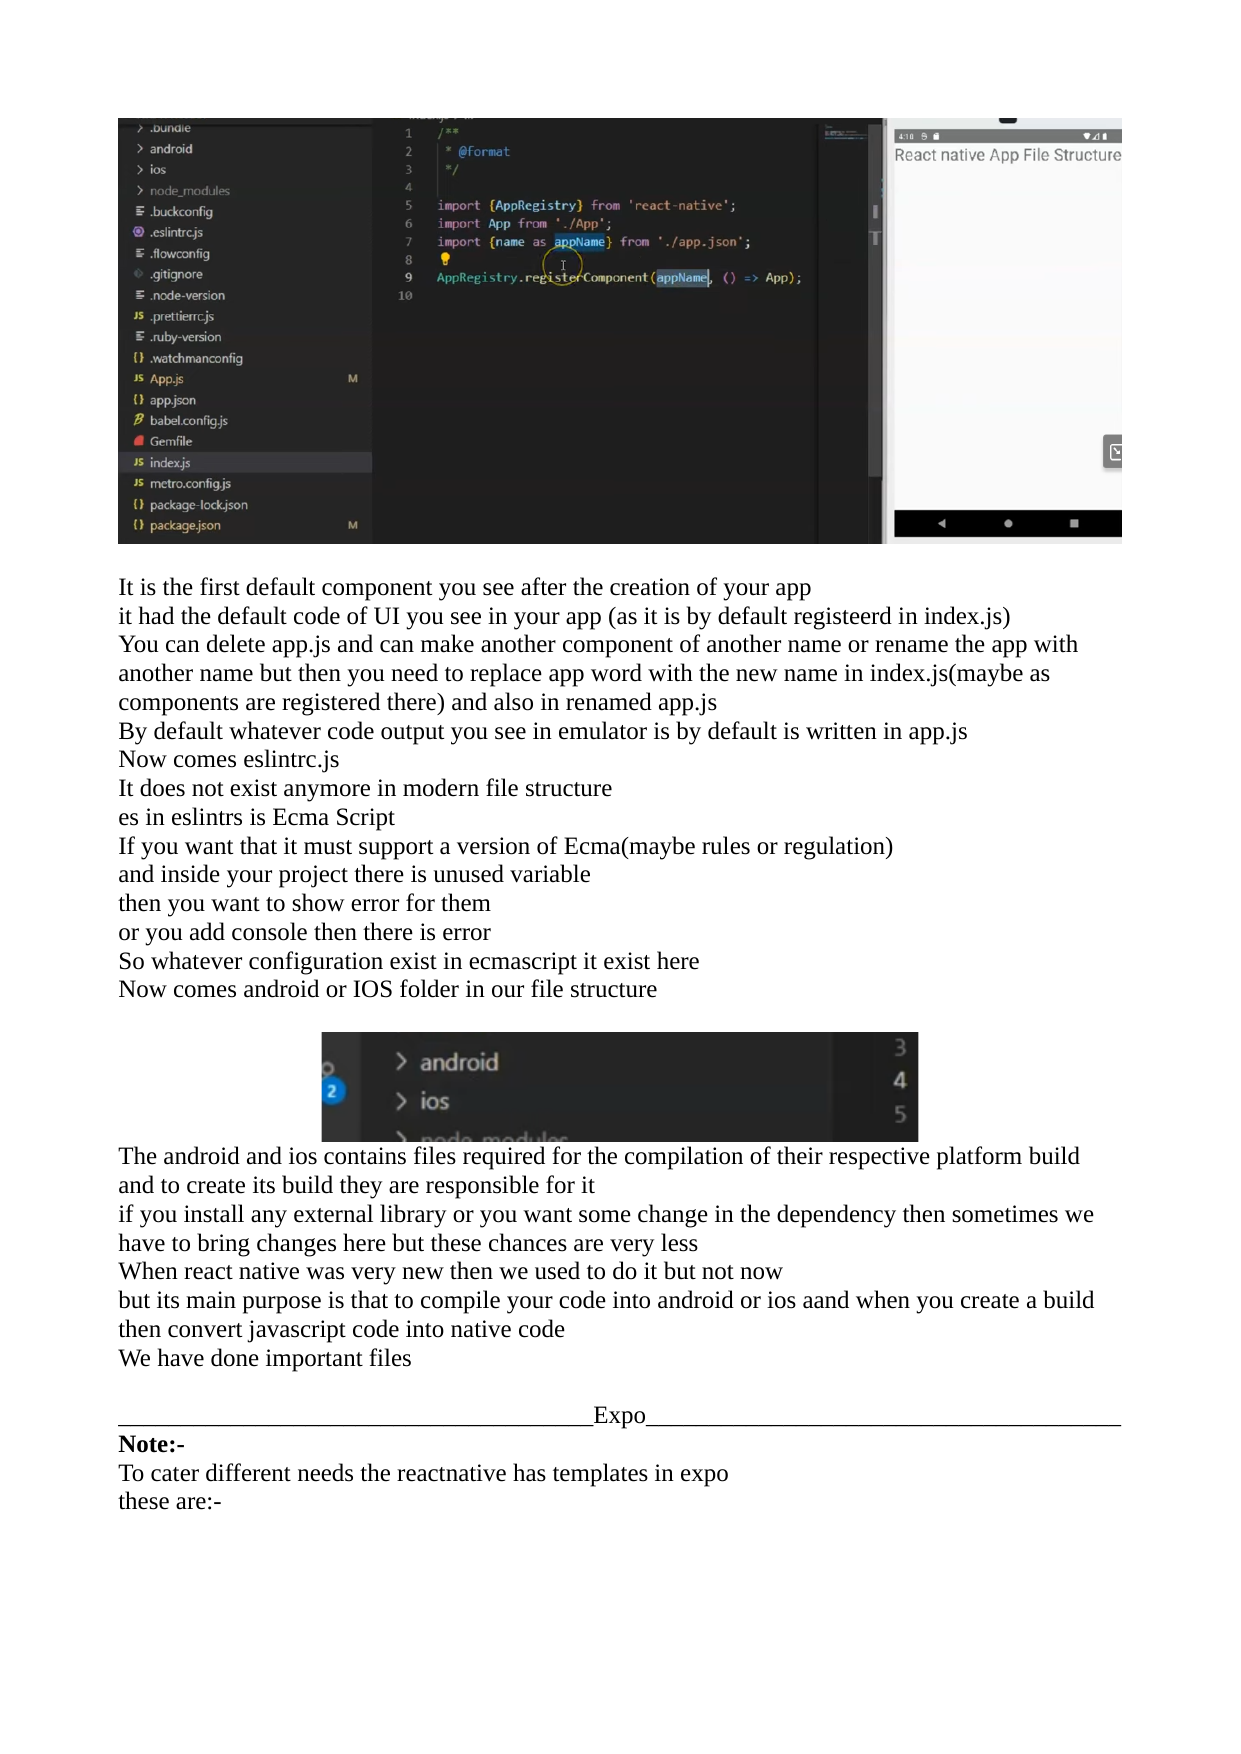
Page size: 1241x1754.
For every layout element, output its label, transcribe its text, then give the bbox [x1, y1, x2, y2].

text Note:- [118, 1429, 1122, 1458]
text We have done important files [118, 1343, 1122, 1371]
text If you want that it must support a version of Ecma(maybe rules or regulation) [118, 831, 1122, 859]
picture [118, 118, 1122, 544]
text Now comes eslintrc.js [118, 744, 1122, 773]
text Now comes android or IOS folder in our file structure [118, 974, 1122, 1003]
text To cater different needs the reactnative has templates in expo [118, 1458, 1122, 1486]
text and to create its build they are responsible for it [118, 1170, 1122, 1199]
text It is the first default component you see after the creation of your app [118, 572, 1122, 601]
text When react native was very new then we used to do it but not now [118, 1256, 1122, 1285]
text You can delete app.js and can make another component of another name or rename the app with another name but then you need to replace app word with the new name in index.js(maybe as components are registered there) and also in renamed app.js [118, 629, 1122, 716]
text if you install any external library or you want some change in the dependency then sometimes we have to bring changes here but these chances are very less [118, 1199, 1122, 1256]
text It does not exist anymore in modern file structure [118, 773, 1122, 802]
text or you add console then there is error [118, 917, 1122, 946]
text these are:- [118, 1486, 1122, 1515]
text and inside your project there is unused variable [118, 859, 1122, 888]
text but its main purpose is that to compile your code into android or ios aand when you create a build then convert javascript code into native code [118, 1285, 1122, 1343]
text then you want to show error for them [118, 888, 1122, 917]
picture [321, 1032, 919, 1142]
text By default whatever code output you see in emulator is by default is written in app.js [118, 716, 1122, 744]
text The android and ios contains files required for the compilation of their respective platform build [118, 1032, 1122, 1170]
text So whatever configuration exist in ecmascript it exist here [118, 946, 1122, 974]
text es in eslintrs is Ecma Script [118, 802, 1122, 831]
text it had the default code of UI you see in your app (as it is by default registeerd in index.js) [118, 601, 1122, 629]
text ______________________________________Expo______________________________________ [118, 1400, 1122, 1429]
